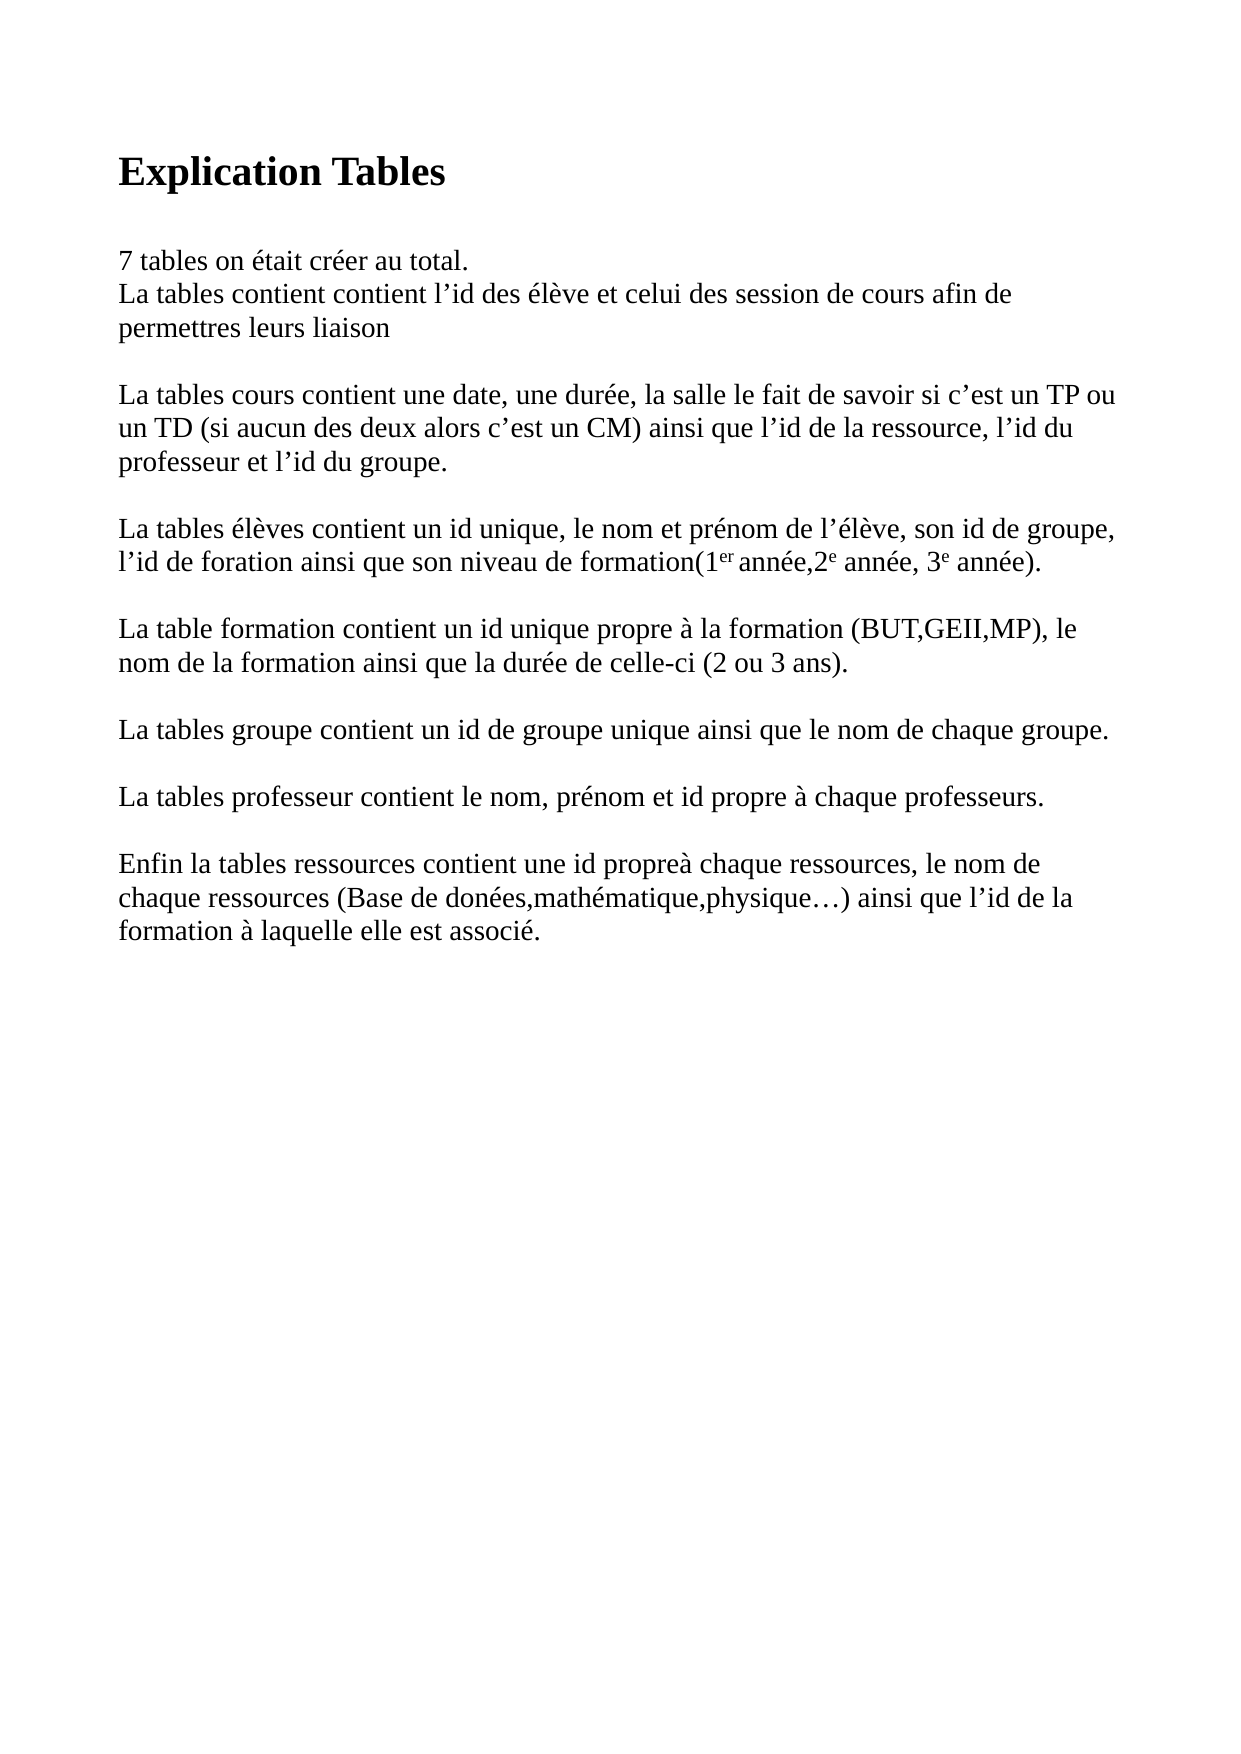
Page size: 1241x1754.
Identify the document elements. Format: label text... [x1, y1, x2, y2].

text La tables élèves contient un id unique, le nom et prénom de l’élève, son id de groupe, l’id de foration ainsi que son niveau de formation(1er année,2e année, 3e année). [118, 511, 1122, 578]
text La table formation contient un id unique propre à la formation (BUT,GEII,MP), le nom de la formation ainsi que la durée de celle-ci (2 ou 3 ans). [118, 612, 1122, 679]
text 7 tables on était créer au total. [118, 243, 1122, 276]
text Explication Tables [118, 147, 1122, 195]
text Enfin la tables ressources contient une id propreà chaque ressources, le nom de chaque ressources (Base de donées,mathématique,physique…) ainsi que l’id de la formation à laquelle elle est associé. [118, 846, 1122, 947]
text La tables cours contient une date, une durée, la salle le fait de savoir si c’est un TP ou un TD (si aucun des deux alors c’est un CM) ainsi que l’id de la ressource, l’id du professeur et l’id du groupe. [118, 377, 1122, 477]
text La tables contient contient l’id des élève et celui des session de cours afin de permettres leurs liaison [118, 276, 1122, 343]
text La tables groupe contient un id de groupe unique ainsi que le nom de chaque groupe. [118, 712, 1122, 746]
text La tables professeur contient le nom, prénom et id propre à chaque professeurs. [118, 779, 1122, 813]
